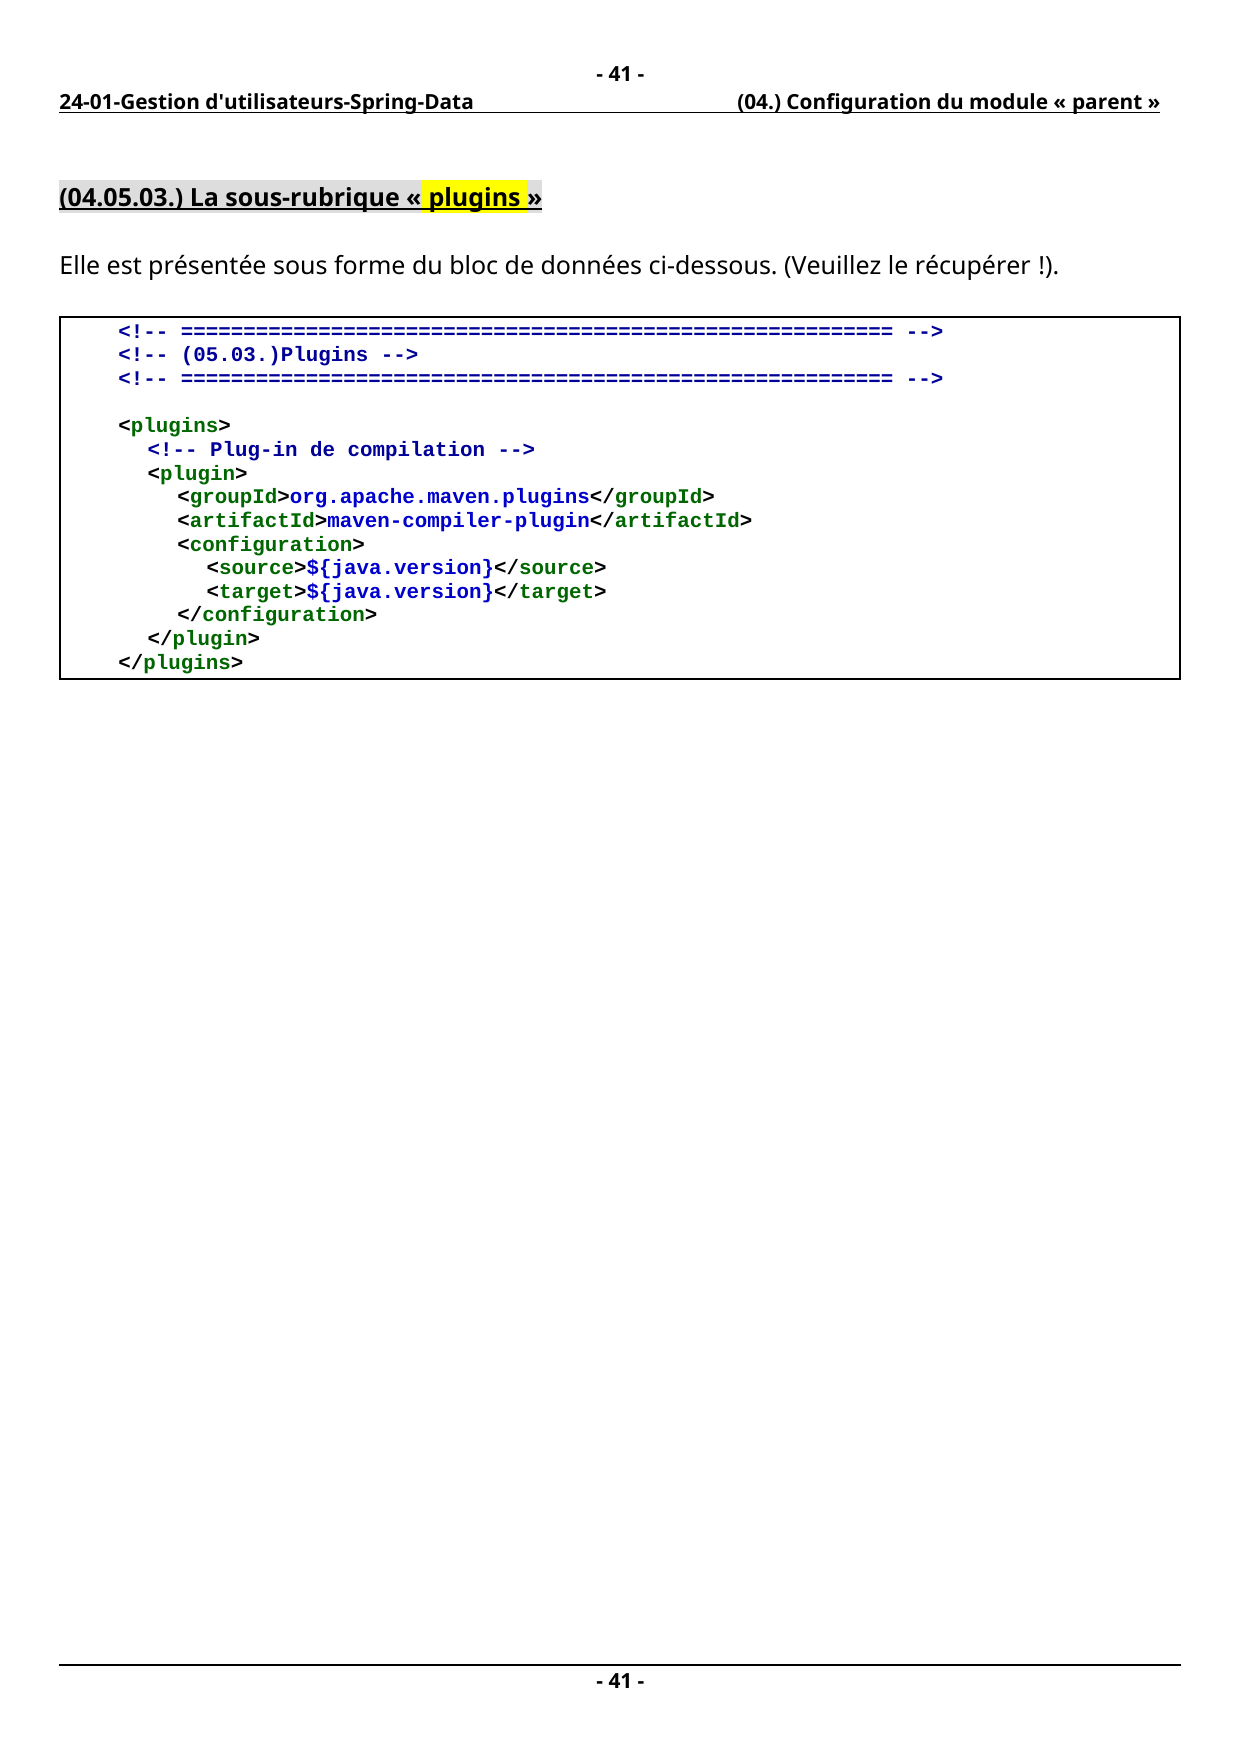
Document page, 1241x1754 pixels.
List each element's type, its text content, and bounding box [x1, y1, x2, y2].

text <plugin> [61, 458, 1179, 481]
text <target>${java.version}</target> [61, 576, 1179, 599]
text </configuration> [61, 599, 1179, 623]
text <configuration> [61, 528, 1179, 552]
text <source>${java.version}</source> [61, 552, 1179, 576]
text Elle est présentée sous forme du bloc de données ci-dessous. (Veuillez le récupérer !). [59, 248, 1181, 282]
text <!-- (05.03.)Plugins --> [61, 339, 1179, 363]
text <plugins> [61, 410, 1179, 434]
text </plugins> [61, 647, 1179, 678]
text <!-- ========================================================= --> [61, 363, 1179, 392]
text <!-- Plug-in de compilation --> [61, 434, 1179, 458]
text (04.05.03.) La sous-rubrique « plugins » [59, 179, 1181, 213]
text <artifactId>maven-compiler-plugin</artifactId> [61, 505, 1179, 528]
text <!-- ========================================================= --> [61, 318, 1179, 339]
text <groupId>org.apache.maven.plugins</groupId> [61, 481, 1179, 505]
text </plugin> [61, 623, 1179, 647]
